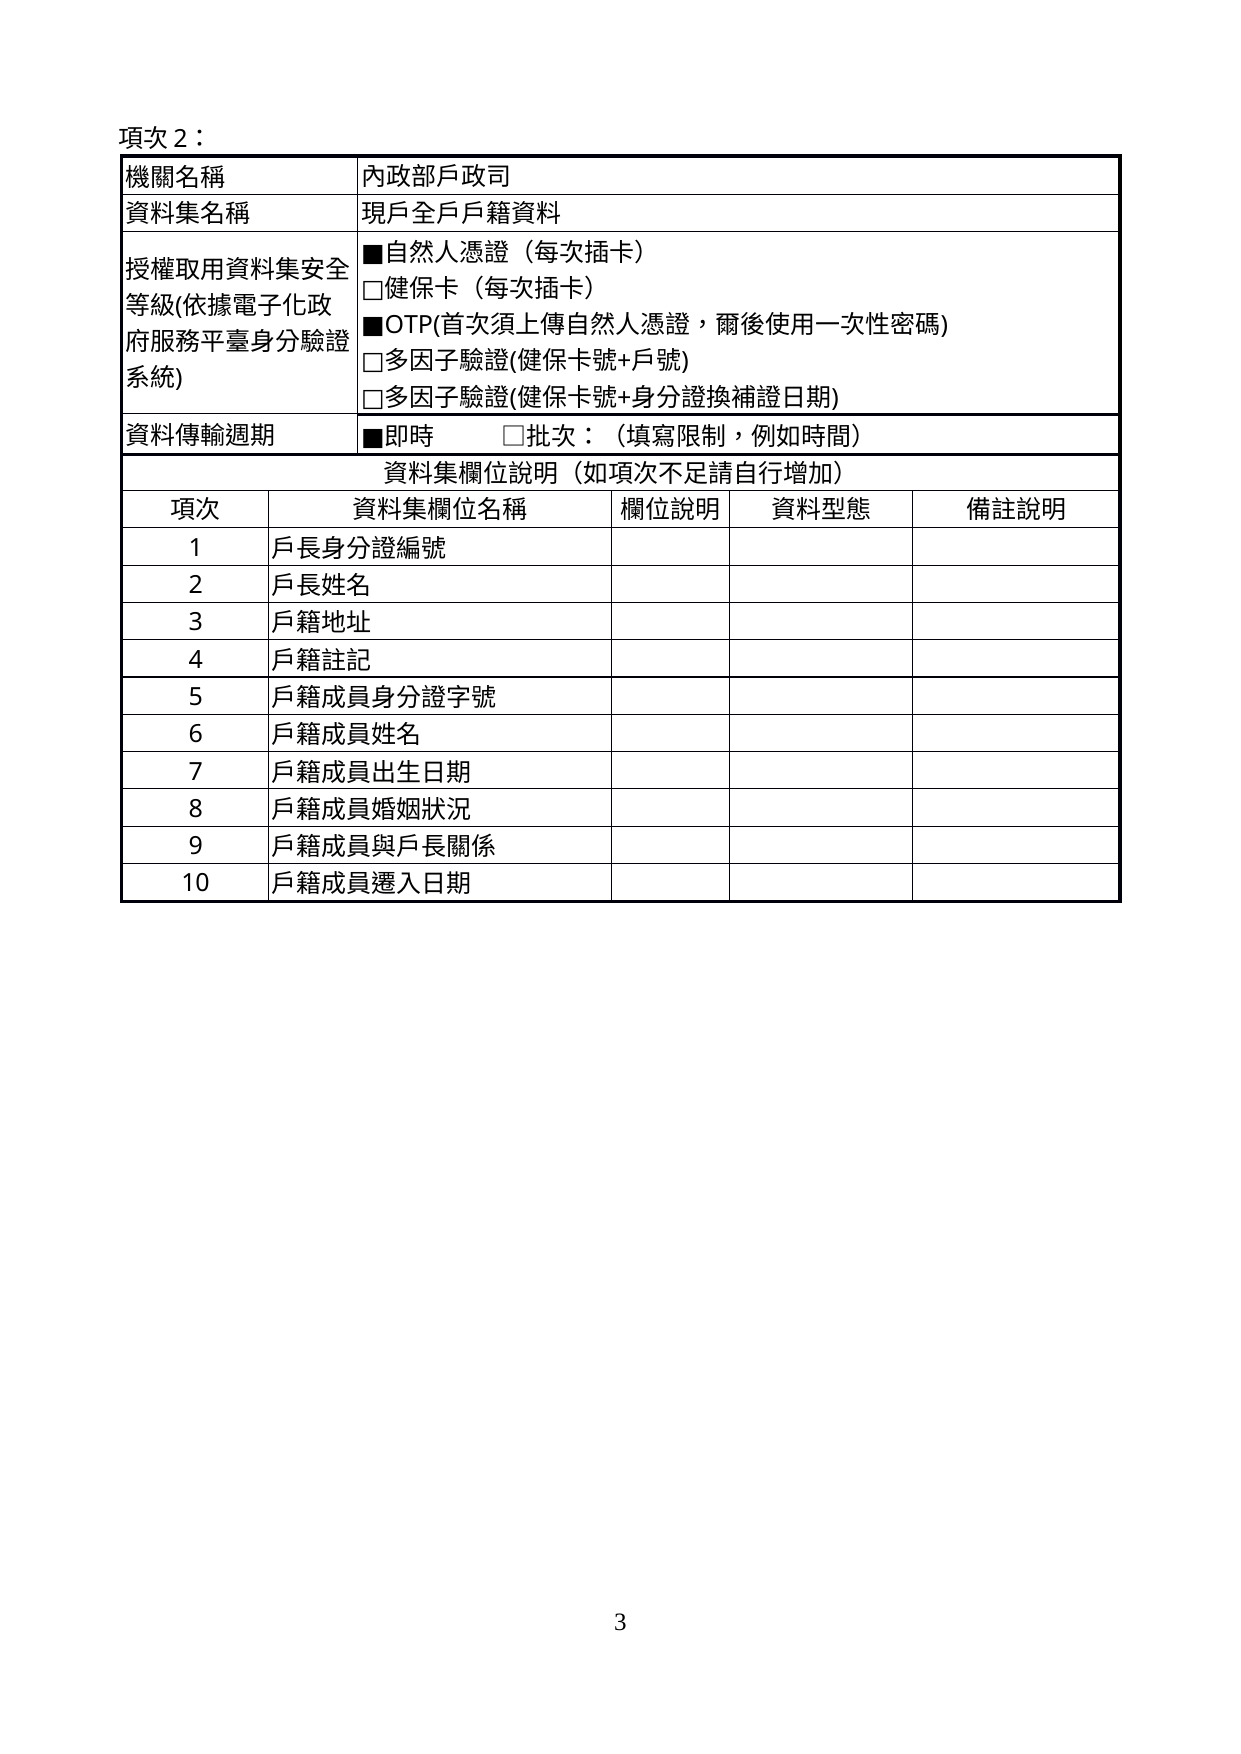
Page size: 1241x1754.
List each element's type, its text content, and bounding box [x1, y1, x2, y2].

table_cell 戶長姓名 [269, 566, 611, 602]
table_cell 9 [123, 827, 268, 863]
table_cell [730, 827, 912, 863]
table_header 機關名稱 [123, 158, 357, 194]
table_cell 戶籍成員遷入日期 [269, 864, 611, 900]
table_cell [913, 640, 1118, 676]
table_header 內政部戶政司 [358, 158, 1118, 194]
table_cell 戶籍成員姓名 [269, 715, 611, 751]
table_cell 10 [123, 864, 268, 900]
table_cell [730, 864, 912, 900]
table_cell [612, 864, 729, 900]
table_cell 戶籍成員與戶長關係 [269, 827, 611, 863]
table_cell 5 [123, 678, 268, 714]
table_cell [913, 528, 1118, 564]
table_cell [730, 678, 912, 714]
table_cell 戶籍地址 [269, 603, 611, 639]
table_cell ■自然人憑證（每次插卡） □健保卡（每次插卡） ■OTP(首次須上傳自然人憑證，爾後使用一次性密碼) □多因子驗證(健保卡號+戶號) □多因子驗證(健保卡號+身分證換補證日期) [358, 232, 1118, 413]
table_cell 6 [123, 715, 268, 751]
table_cell [730, 789, 912, 826]
table_cell ■即時 □批次：（填寫限制，例如時間） [358, 416, 1118, 453]
table_cell [612, 640, 729, 676]
table_cell [913, 827, 1118, 863]
table_cell [913, 789, 1118, 826]
table_cell 資料集欄位說明（如項次不足請自行增加） [123, 456, 1118, 490]
table_cell 授權取用資料集安全等級(依據電子化政府服務平臺身分驗證系統) [123, 232, 357, 413]
table_cell [913, 603, 1118, 639]
table_cell [913, 566, 1118, 602]
table_cell [612, 789, 729, 826]
table_cell 戶籍成員婚姻狀況 [269, 789, 611, 826]
table_cell [913, 864, 1118, 900]
table_cell [612, 752, 729, 788]
table_cell 戶籍成員身分證字號 [269, 678, 611, 714]
text 項次2： [118, 118, 1122, 154]
table_cell 3 [123, 603, 268, 639]
table_cell [730, 528, 912, 564]
table_cell [730, 603, 912, 639]
table_cell 7 [123, 752, 268, 788]
table_cell [612, 603, 729, 639]
table_cell [913, 715, 1118, 751]
table_cell 資料集名稱 [123, 195, 357, 231]
table_cell 現戶全戶戶籍資料 [358, 195, 1118, 231]
table_cell 資料傳輸週期 [123, 414, 357, 453]
table_cell [730, 566, 912, 602]
table_cell [913, 752, 1118, 788]
table_cell [612, 715, 729, 751]
table_cell [730, 752, 912, 788]
table_cell 2 [123, 566, 268, 602]
table_cell [612, 528, 729, 564]
table_cell [730, 640, 912, 676]
table_cell [612, 678, 729, 714]
table_cell 4 [123, 640, 268, 676]
table_cell 8 [123, 789, 268, 826]
table_cell 項次 [123, 491, 268, 527]
table_cell [612, 566, 729, 602]
table_cell 戶籍註記 [269, 640, 611, 676]
table_cell [913, 678, 1118, 714]
table_cell 戶長身分證編號 [269, 528, 611, 564]
table_cell [730, 715, 912, 751]
table_cell [612, 827, 729, 863]
table_cell 備註說明 [913, 491, 1118, 527]
table_cell 1 [123, 528, 268, 564]
table_cell 資料型態 [730, 491, 912, 527]
table_cell 欄位說明 [612, 491, 729, 527]
table_cell 資料集欄位名稱 [269, 491, 611, 527]
table_cell 戶籍成員出生日期 [269, 752, 611, 788]
